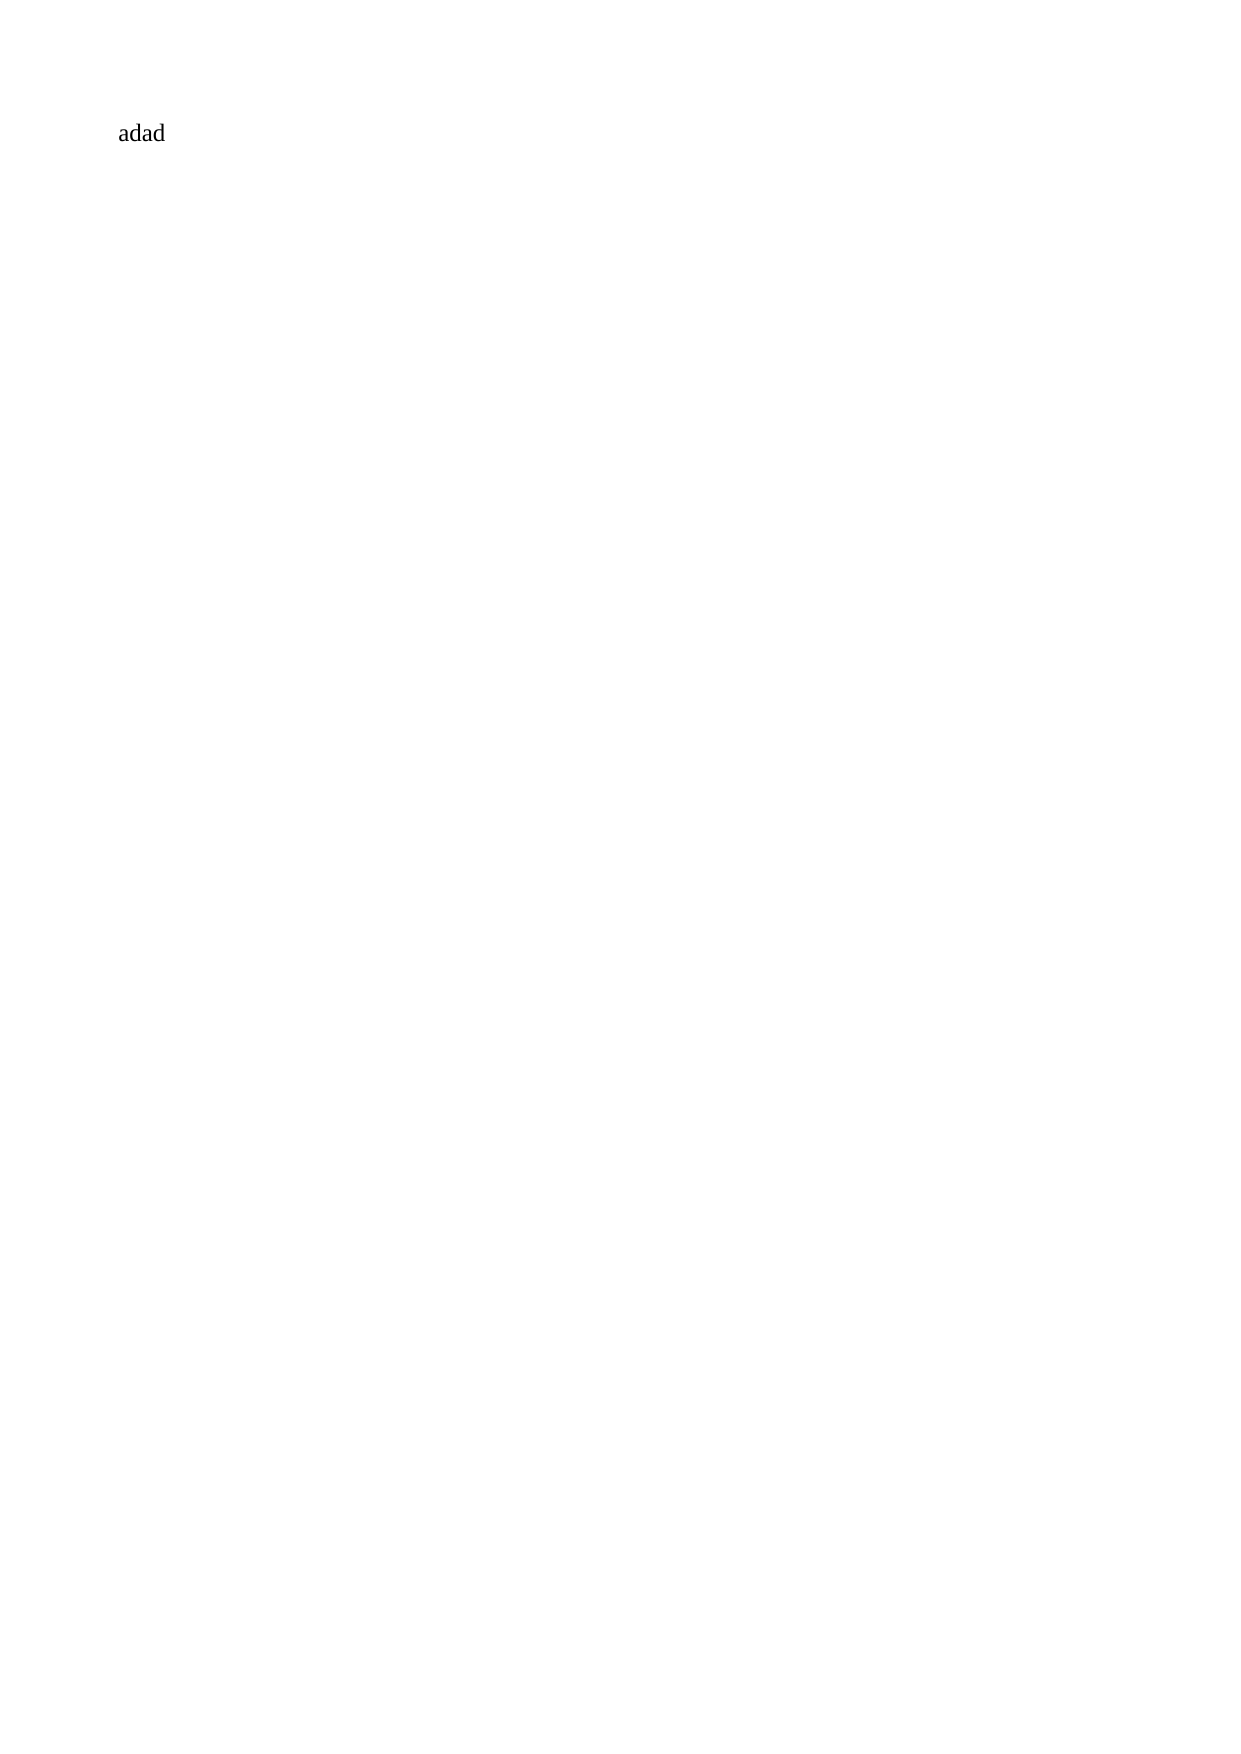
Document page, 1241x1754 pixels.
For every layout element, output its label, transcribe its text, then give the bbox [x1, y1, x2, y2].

text adad [118, 118, 1122, 147]
